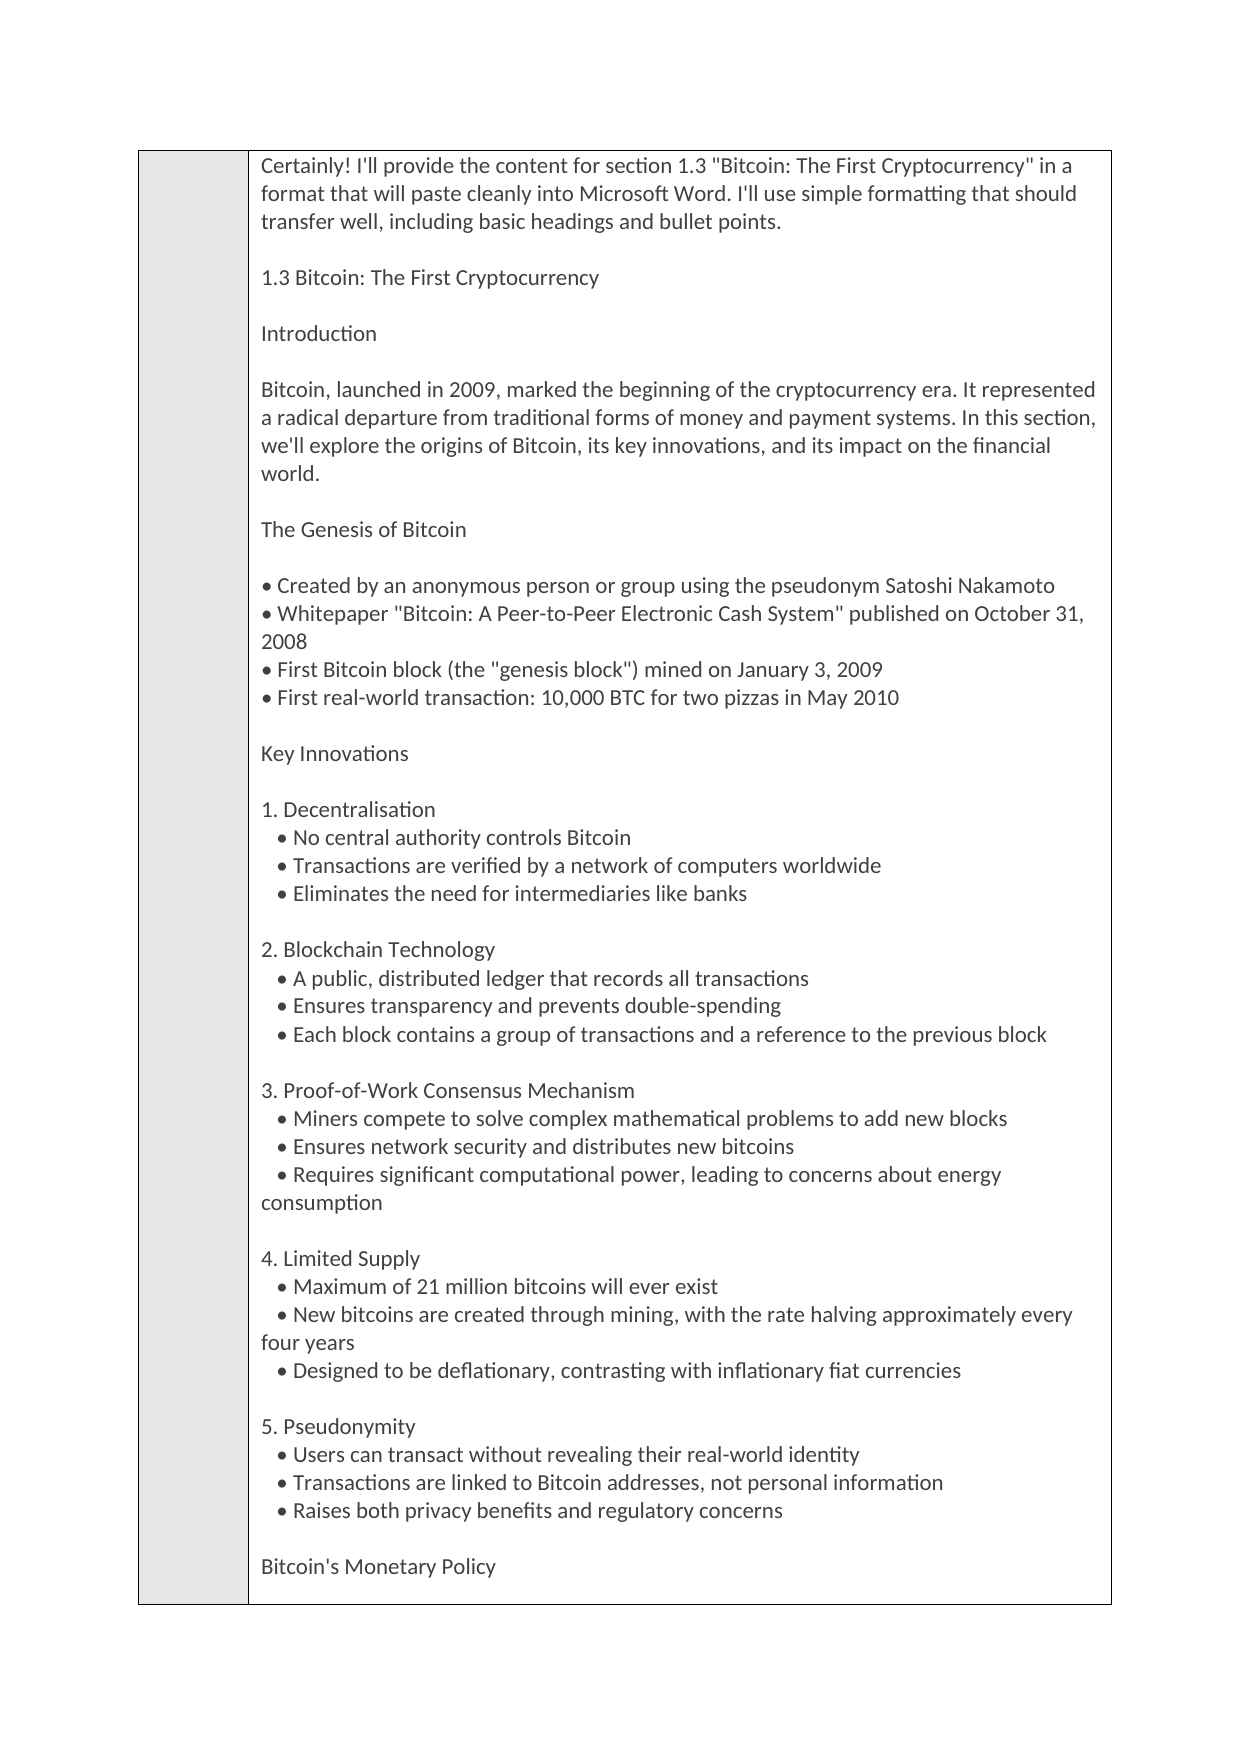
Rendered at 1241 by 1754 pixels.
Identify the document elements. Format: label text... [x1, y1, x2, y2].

table_cell Certainly! I'll provide the content for section 1.3 "Bitcoin: The First Cryptocurrency" in a format that will paste cleanly into Microsoft Word. I'll use simple formatting that should transfer well, including basic headings and bullet points. 1.3 Bitcoin: The First Cryptocurrency Introduction Bitcoin, launched in 2009, marked the beginning of the cryptocurrency era. It represented a radical departure from traditional forms of money and payment systems. In this section, we'll explore the origins of Bitcoin, its key innovations, and its impact on the financial world. The Genesis of Bitcoin • Created by an anonymous person or group using the pseudonym Satoshi Nakamoto • Whitepaper "Bitcoin: A Peer-to-Peer Electronic Cash System" published on October 31, 2008 • First Bitcoin block (the "genesis block") mined on January 3, 2009 • First real-world transaction: 10,000 BTC for two pizzas in May 2010 Key Innovations 1. Decentralisation • No central authority controls Bitcoin • Transactions are verified by a network of computers worldwide • Eliminates the need for intermediaries like banks 2. Blockchain Technology • A public, distributed ledger that records all transactions • Ensures transparency and prevents double-spending • Each block contains a group of transactions and a reference to the previous block 3. Proof-of-Work Consensus Mechanism • Miners compete to solve complex mathematical problems to add new blocks • Ensures network security and distributes new bitcoins • Requires significant computational power, leading to concerns about energy consumption 4. Limited Supply • Maximum of 21 million bitcoins will ever exist • New bitcoins are created through mining, with the rate halving approximately every four years • Designed to be deflationary, contrasting with inflationary fiat currencies 5. Pseudonymity • Users can transact without revealing their real-world identity • Transactions are linked to Bitcoin addresses, not personal information • Raises both privacy benefits and regulatory concerns Bitcoin's Monetary Policy • Fixed supply schedule: Approximately 21 million bitcoins by the year 2140 • Block reward: Initially 50 BTC per block, halves every 210,000 blocks (roughly every 4 years) • Current block reward (as of 2024): 3.125 BTC • Halving events have historically led to increased scarcity and price volatility Notable Events in Bitcoin's History • 2013: Bitcoin price surpasses $1,000 for the first time • 2014: Mt. Gox, the largest Bitcoin exchange, collapses due to a hack • 2017: Bitcoin reaches nearly $20,000, sparking widespread media attention • 2021: El Salvador becomes the first country to adopt Bitcoin as legal tender • 2021: Bitcoin reaches an all-time high of nearly $69,000 Challenges and Controversies 1. Scalability • Bitcoin network can process only about 7 transactions per second • Led to debates and proposals for scaling solutions (e.g., Lightning Network) 2. Energy Consumption • Bitcoin mining requires significant electricity • Raises environmental concerns and debates about sustainability 3. Regulatory Issues • Different countries have taken varying approaches to regulating Bitcoin • Concerns about its use in illegal activities and tax evasion 4. Volatility • Bitcoin's price has been subject to dramatic fluctuations • Challenges its use as a stable store of value or medium of exchange Bitcoin's Impact and Legacy • Sparked the creation of thousands of other cryptocurrencies and blockchain projects • Challenged traditional notions of money and financial systems • Attracted significant institutional interest and investment • Influenced discussions about monetary policy and the role of central banks • Demonstrated the potential of blockchain technology beyond just digital currency Conclusion Bitcoin represents a groundbreaking innovation in the history of money and technology. While it continues to face challenges and scepticism, its impact on finance, technology, and even societal discussions about the nature of money is undeniable. As the first and most well-known cryptocurrency, Bitcoin has paved the way for a new era of digital finance and decentralised systems. [249, 151, 1111, 1604]
table_cell Text Content [139, 151, 248, 1604]
